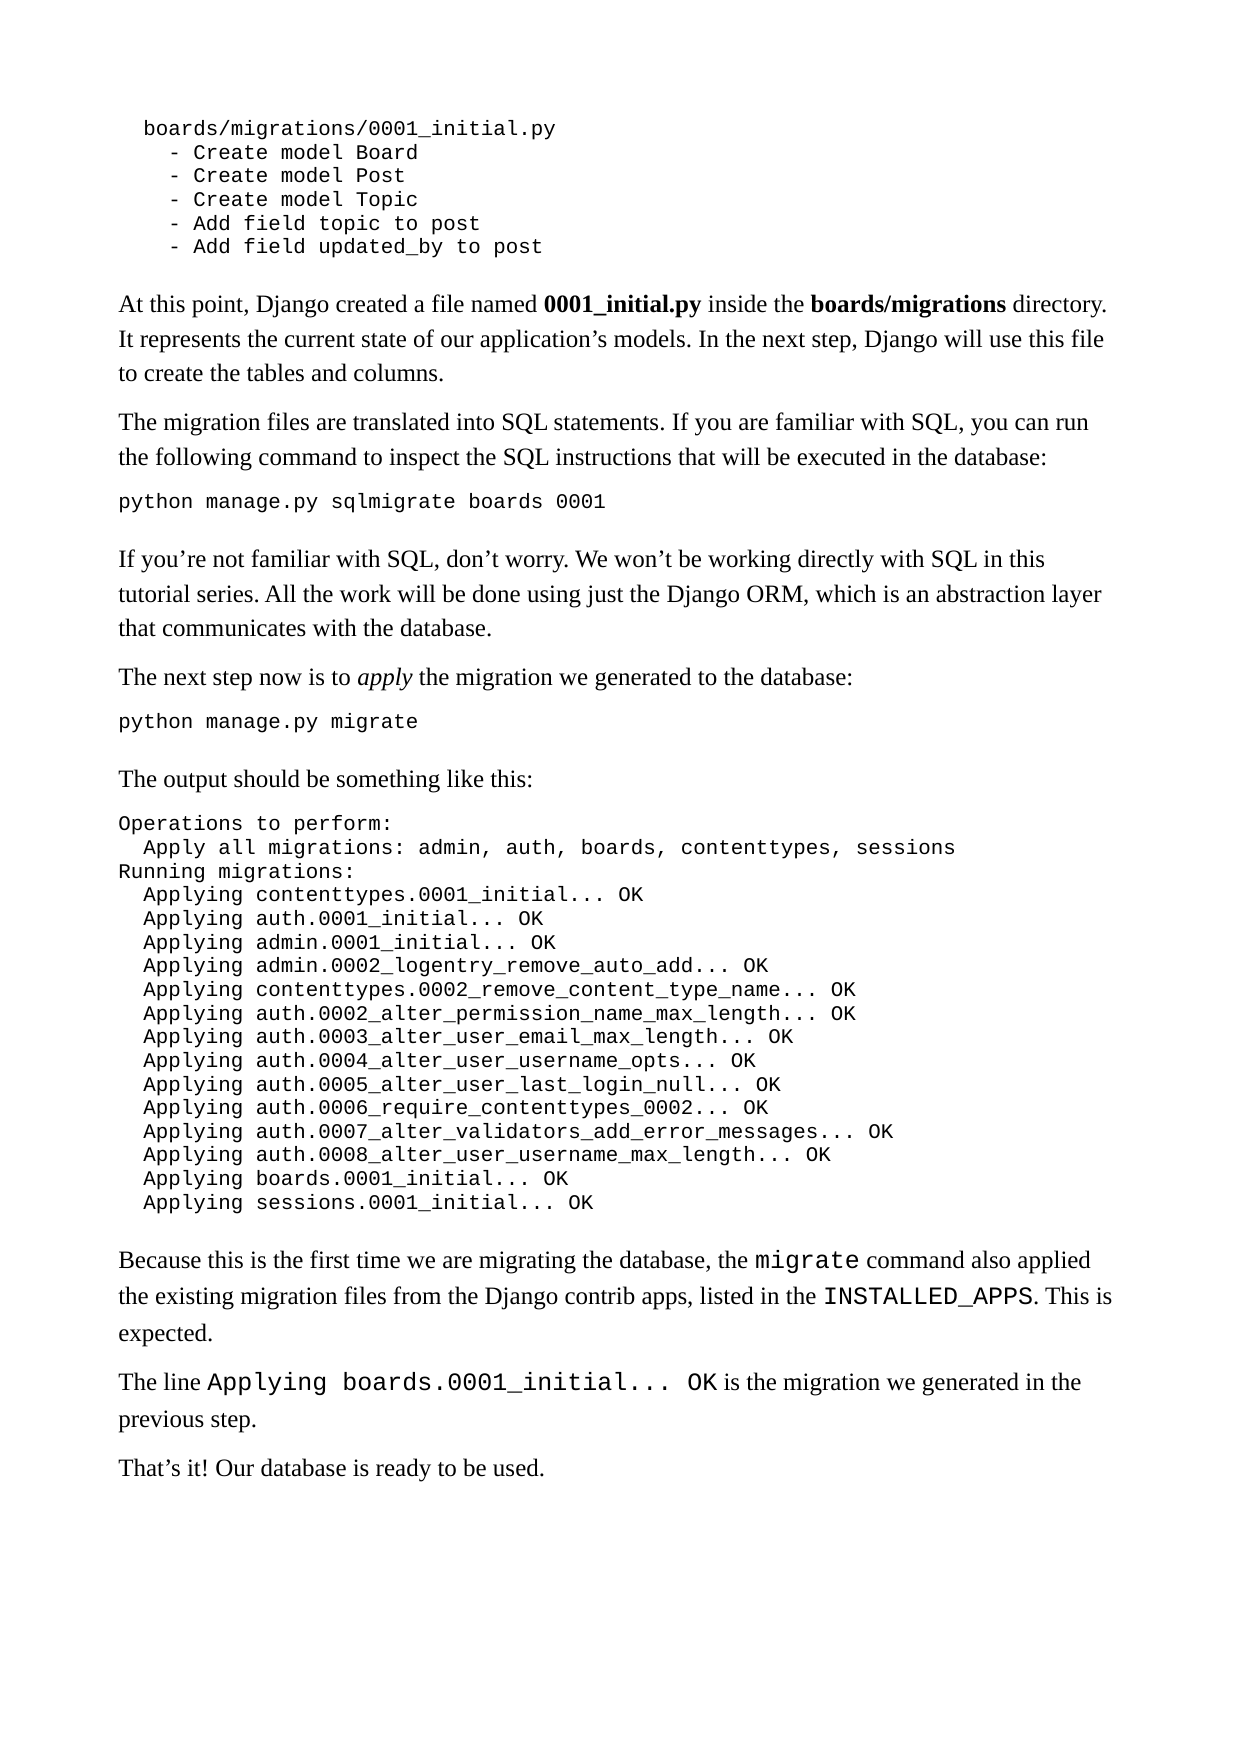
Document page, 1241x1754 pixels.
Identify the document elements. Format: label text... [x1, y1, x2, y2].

text python manage.py migrate [118, 711, 1122, 735]
text Applying auth.0003_alter_user_email_max_length... OK [118, 1026, 1122, 1050]
text Applying auth.0001_initial... OK [118, 908, 1122, 932]
text - Create model Board [118, 142, 1122, 165]
text If you’re not familiar with SQL, don’t worry. We won’t be working directly with SQL in this tutorial series. All the work will be done using just the Django ORM, which is an abstraction layer that communicates with the database. [118, 544, 1122, 642]
text The next step now is to apply the migration we generated to the database: [118, 662, 1122, 691]
text Applying admin.0002_logentry_remove_auto_add... OK [118, 955, 1122, 979]
text Running migrations: [118, 861, 1122, 884]
text - Add field topic to post [118, 213, 1122, 236]
text Applying auth.0008_alter_user_username_max_length... OK [118, 1144, 1122, 1168]
text - Create model Post [118, 165, 1122, 189]
text The migration files are translated into SQL statements. If you are familiar with SQL, you can run the following command to inspect the SQL instructions that will be executed in the database: [118, 407, 1122, 471]
text Operations to perform: [118, 813, 1122, 837]
text Applying auth.0007_alter_validators_add_error_messages... OK [118, 1121, 1122, 1144]
text Applying auth.0006_require_contenttypes_0002... OK [118, 1097, 1122, 1121]
text boards/migrations/0001_initial.py [118, 118, 1122, 142]
text Applying boards.0001_initial... OK [118, 1168, 1122, 1192]
text Applying auth.0005_alter_user_last_login_null... OK [118, 1073, 1122, 1097]
text Because this is the first time we are migrating the database, the migrate command also applied the existing migration files from the Django contrib apps, listed in the INSTALLED_APPS. This is expected. [118, 1245, 1122, 1347]
text Applying contenttypes.0001_initial... OK [118, 884, 1122, 908]
text At this point, Django created a file named 0001_initial.py inside the boards/migrations directory. It represents the current state of our application’s models. In the next step, Django will use this file to create the tables and columns. [118, 289, 1122, 387]
text Applying admin.0001_initial... OK [118, 932, 1122, 955]
text Applying auth.0004_alter_user_username_opts... OK [118, 1050, 1122, 1073]
text - Create model Topic [118, 189, 1122, 213]
text - Add field updated_by to post [118, 236, 1122, 260]
text Apply all migrations: admin, auth, boards, contenttypes, sessions [118, 837, 1122, 861]
text The line Applying boards.0001_initial... OK is the migration we generated in the previous step. [118, 1367, 1122, 1432]
text That’s it! Our database is ready to be used. [118, 1453, 1122, 1481]
text Applying contenttypes.0002_remove_content_type_name... OK [118, 979, 1122, 1003]
text Applying auth.0002_alter_permission_name_max_length... OK [118, 1003, 1122, 1026]
text Applying sessions.0001_initial... OK [118, 1192, 1122, 1215]
text The output should be something like this: [118, 764, 1122, 793]
text python manage.py sqlmigrate boards 0001 [118, 491, 1122, 515]
